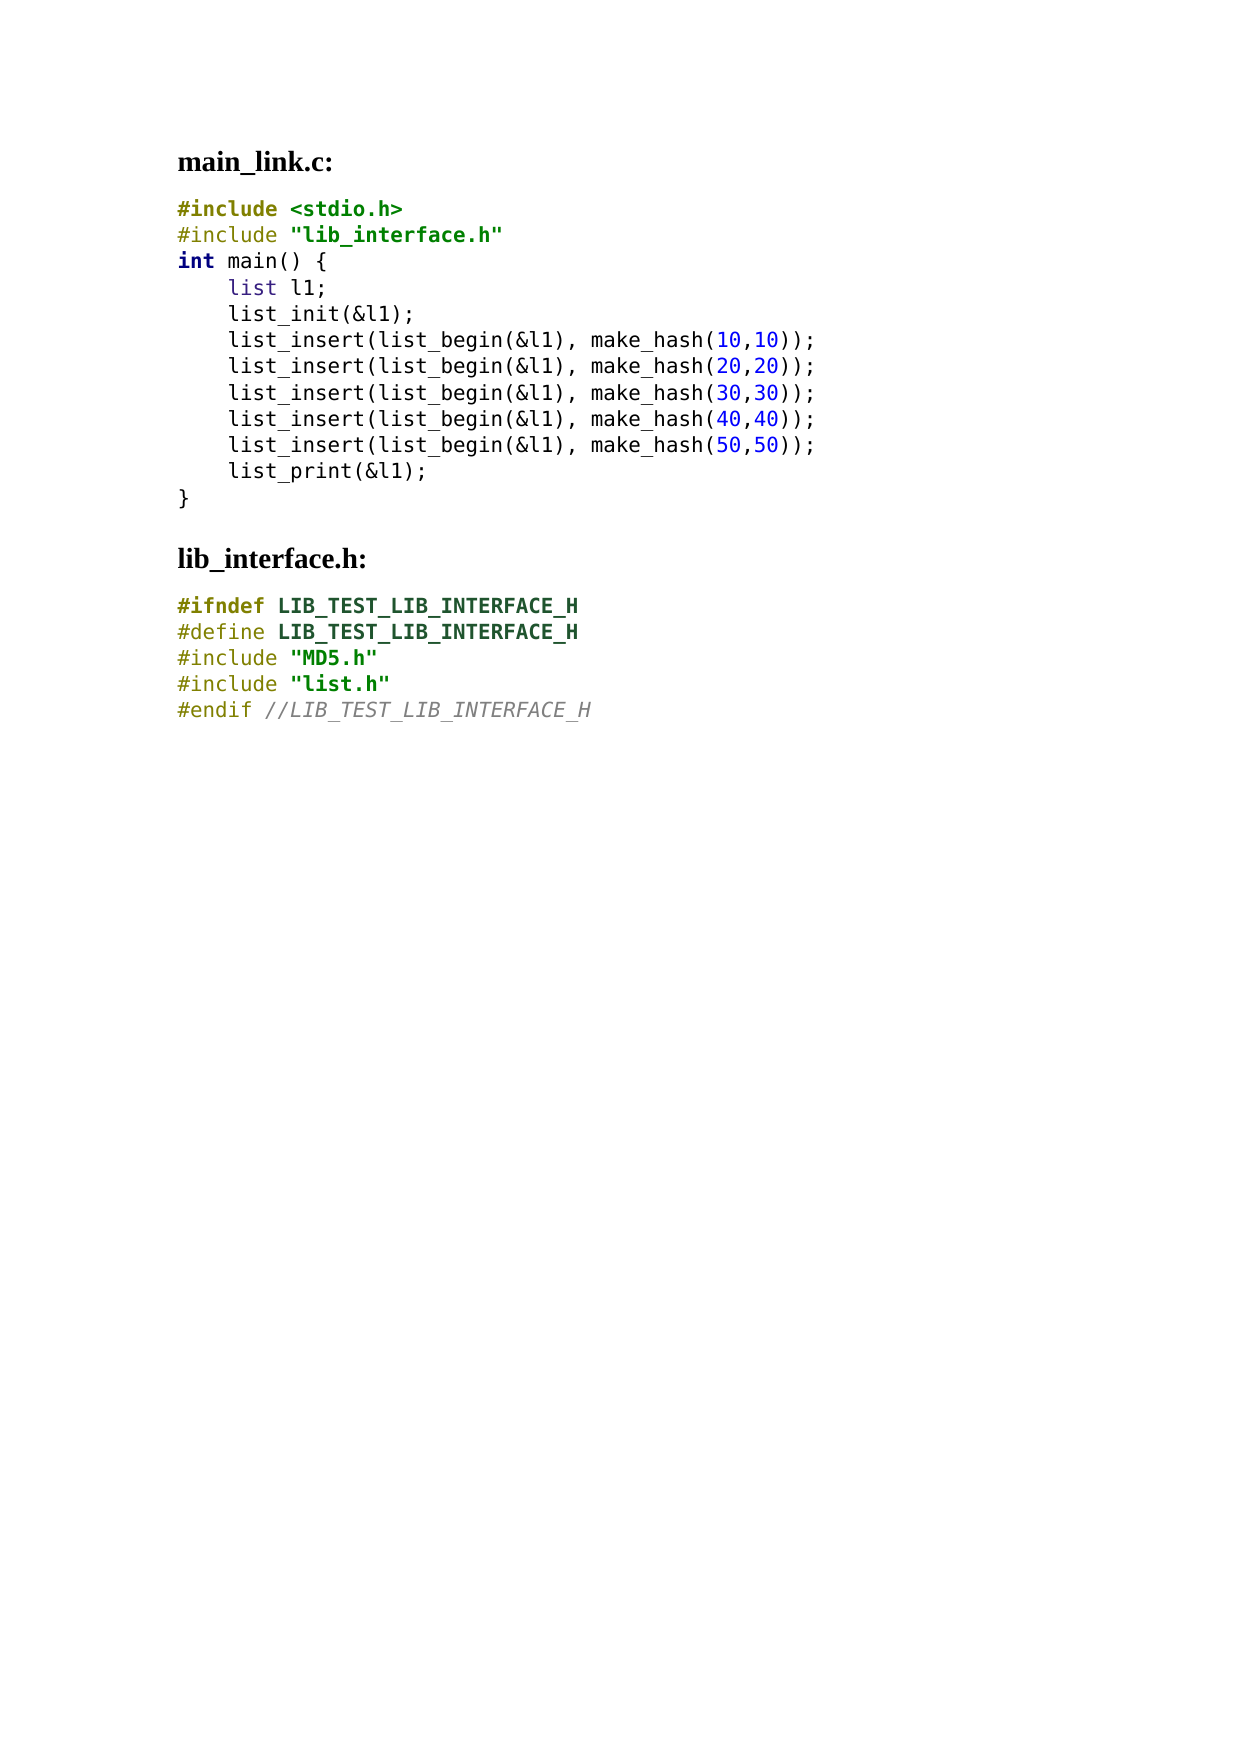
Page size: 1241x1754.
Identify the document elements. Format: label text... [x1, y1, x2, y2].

text list_insert(list_begin(&l1), make_hash(20,20)); [177, 354, 1152, 378]
text #include "MD5.h" [177, 646, 1152, 671]
text #include <stdio.h> [177, 197, 1152, 221]
text list_print(&l1); [177, 459, 1152, 483]
text #ifndef LIB_TEST_LIB_INTERFACE_H [177, 594, 1152, 618]
text #include "lib_interface.h" [177, 223, 1152, 247]
text #endif //LIB_TEST_LIB_INTERFACE_H [177, 698, 1152, 723]
text main_link.c: [177, 144, 1152, 178]
text list_insert(list_begin(&l1), make_hash(30,30)); [177, 381, 1152, 405]
text list_init(&l1); [177, 302, 1152, 326]
text int main() { [177, 249, 1152, 274]
text #define LIB_TEST_LIB_INTERFACE_H [177, 620, 1152, 644]
text list_insert(list_begin(&l1), make_hash(50,50)); [177, 433, 1152, 457]
text } [177, 486, 1152, 510]
text list_insert(list_begin(&l1), make_hash(10,10)); [177, 328, 1152, 352]
text list l1; [177, 276, 1152, 300]
text list_insert(list_begin(&l1), make_hash(40,40)); [177, 407, 1152, 431]
text #include "list.h" [177, 672, 1152, 697]
text lib_interface.h: [177, 541, 1152, 575]
